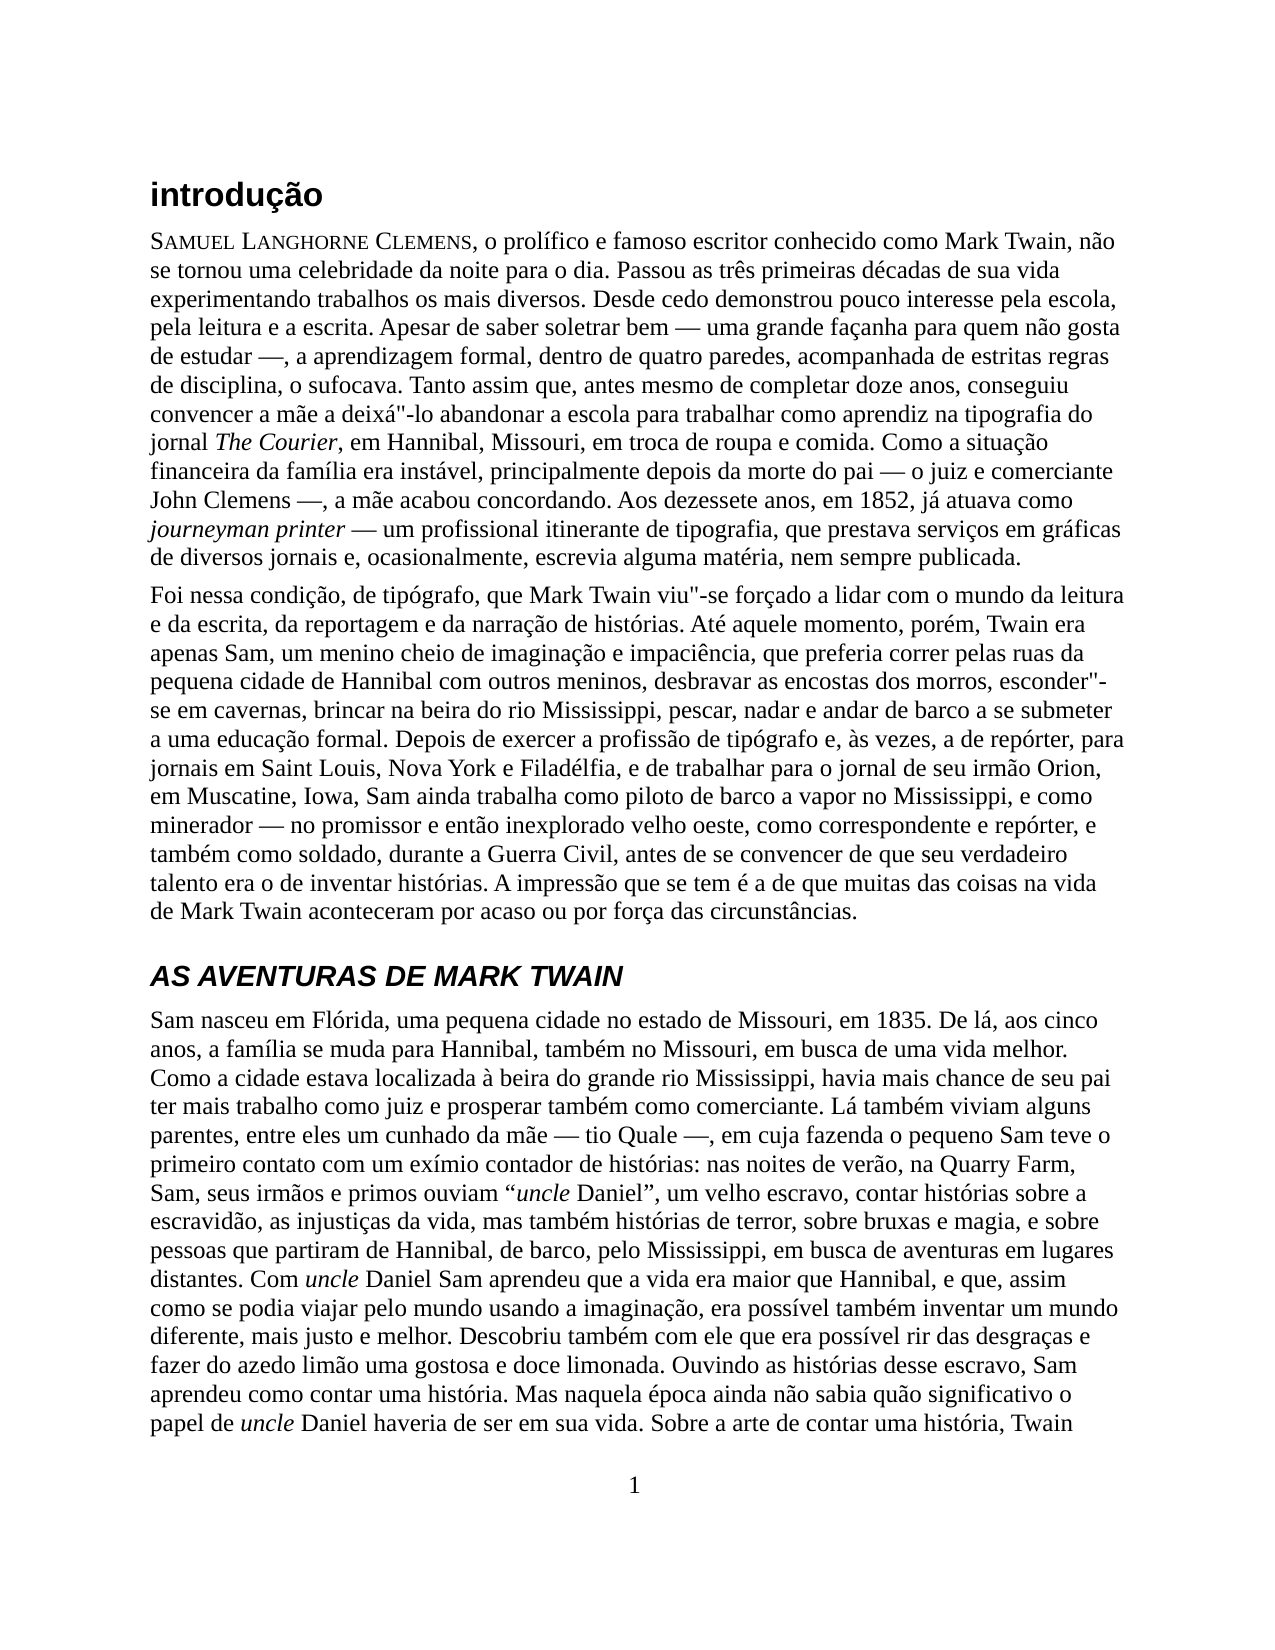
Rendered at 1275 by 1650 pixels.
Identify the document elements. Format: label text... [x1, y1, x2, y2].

subtitle introdução [150, 175, 1125, 214]
text Sam nasceu em Flórida, uma pequena cidade no estado de Missouri, em 1835. De lá, aos cinco anos, a família se muda para Hannibal, também no Missouri, em busca de uma vida melhor. Como a cidade estava localizada à beira do grande rio Mississippi, havia mais chance de seu pai ter mais trabalho como juiz e prosperar também como comerciante. Lá também viviam alguns parentes, entre eles um cunhado da mãe — tio Quale —, em cuja fazenda o pequeno Sam teve o primeiro contato com um exímio contador de histórias: nas noites de verão, na Quarry Farm, Sam, seus irmãos e primos ouviam “uncle Daniel”, um velho escravo, contar histórias sobre a escravidão, as injustiças da vida, mas também histórias de terror, sobre bruxas e magia, e sobre pessoas que partiram de Hannibal, de barco, pelo Mississippi, em busca de aventuras em lugares distantes. Com uncle Daniel Sam aprendeu que a vida era maior que Hannibal, e que, assim como se podia viajar pelo mundo usando a imaginação, era possível também inventar um mundo diferente, mais justo e melhor. Descobriu também com ele que era possível rir das desgraças e fazer do azedo limão uma gostosa e doce limonada. Ouvindo as histórias desse escravo, Sam aprendeu como contar uma história. Mas naquela época ainda não sabia quão significativo o papel de uncle Daniel haveria de ser em sua vida. Sobre a arte de contar uma história, Twain [150, 1005, 1125, 1436]
text Foi nessa condição, de tipógrafo, que Mark Twain viu"-se forçado a lidar com o mundo da leitura e da escrita, da reportagem e da narração de histórias. Até aquele momento, porém, Twain era apenas Sam, um menino cheio de imaginação e impaciência, que preferia correr pelas ruas da pequena cidade de Hannibal com outros meninos, desbravar as encostas dos morros, esconder"-se em cavernas, brincar na beira do rio Mississippi, pescar, nadar e andar de barco a se submeter a uma educação formal. Depois de exercer a profissão de tipógrafo e, às vezes, a de repórter, para jornais em Saint Louis, Nova York e Filadélfia, e de trabalhar para o jornal de seu irmão Orion, em Muscatine, Iowa, Sam ainda trabalha como piloto de barco a vapor no Mississippi, e como minerador — no promissor e então inexplorado velho oeste, como correspondente e repórter, e também como soldado, durante a Guerra Civil, antes de se convencer de que seu verdadeiro talento era o de inventar histórias. A impressão que se tem é a de que muitas das coisas na vida de Mark Twain aconteceram por acaso ou por força das circunstâncias. [150, 580, 1125, 925]
text Samuel Langhorne Clemens, o prolífico e famoso escritor conhecido como Mark Twain, não se tornou uma celebridade da noite para o dia. Passou as três primeiras décadas de sua vida experimentando trabalhos os mais diversos. Desde cedo demonstrou pouco interesse pela escola, pela leitura e a escrita. Apesar de saber soletrar bem — uma grande façanha para quem não gosta de estudar —, a aprendizagem formal, dentro de quatro paredes, acompanhada de estritas regras de disciplina, o sufocava. Tanto assim que, antes mesmo de completar doze anos, conseguiu convencer a mãe a deixá"-lo abandonar a escola para trabalhar como aprendiz na tipografia do jornal The Courier, em Hannibal, Missouri, em troca de roupa e comida. Como a situação financeira da família era instável, principalmente depois da morte do pai — o juiz e comerciante John Clemens —, a mãe acabou concordando. Aos dezessete anos, em 1852, já atuava como journeyman printer — um profissional itinerante de tipografia, que prestava serviços em gráficas de diversos jornais e, ocasionalmente, escrevia alguma matéria, nem sempre publicada. [150, 226, 1125, 571]
subtitle AS AVENTURAS DE MARK TWAIN [150, 959, 1125, 993]
